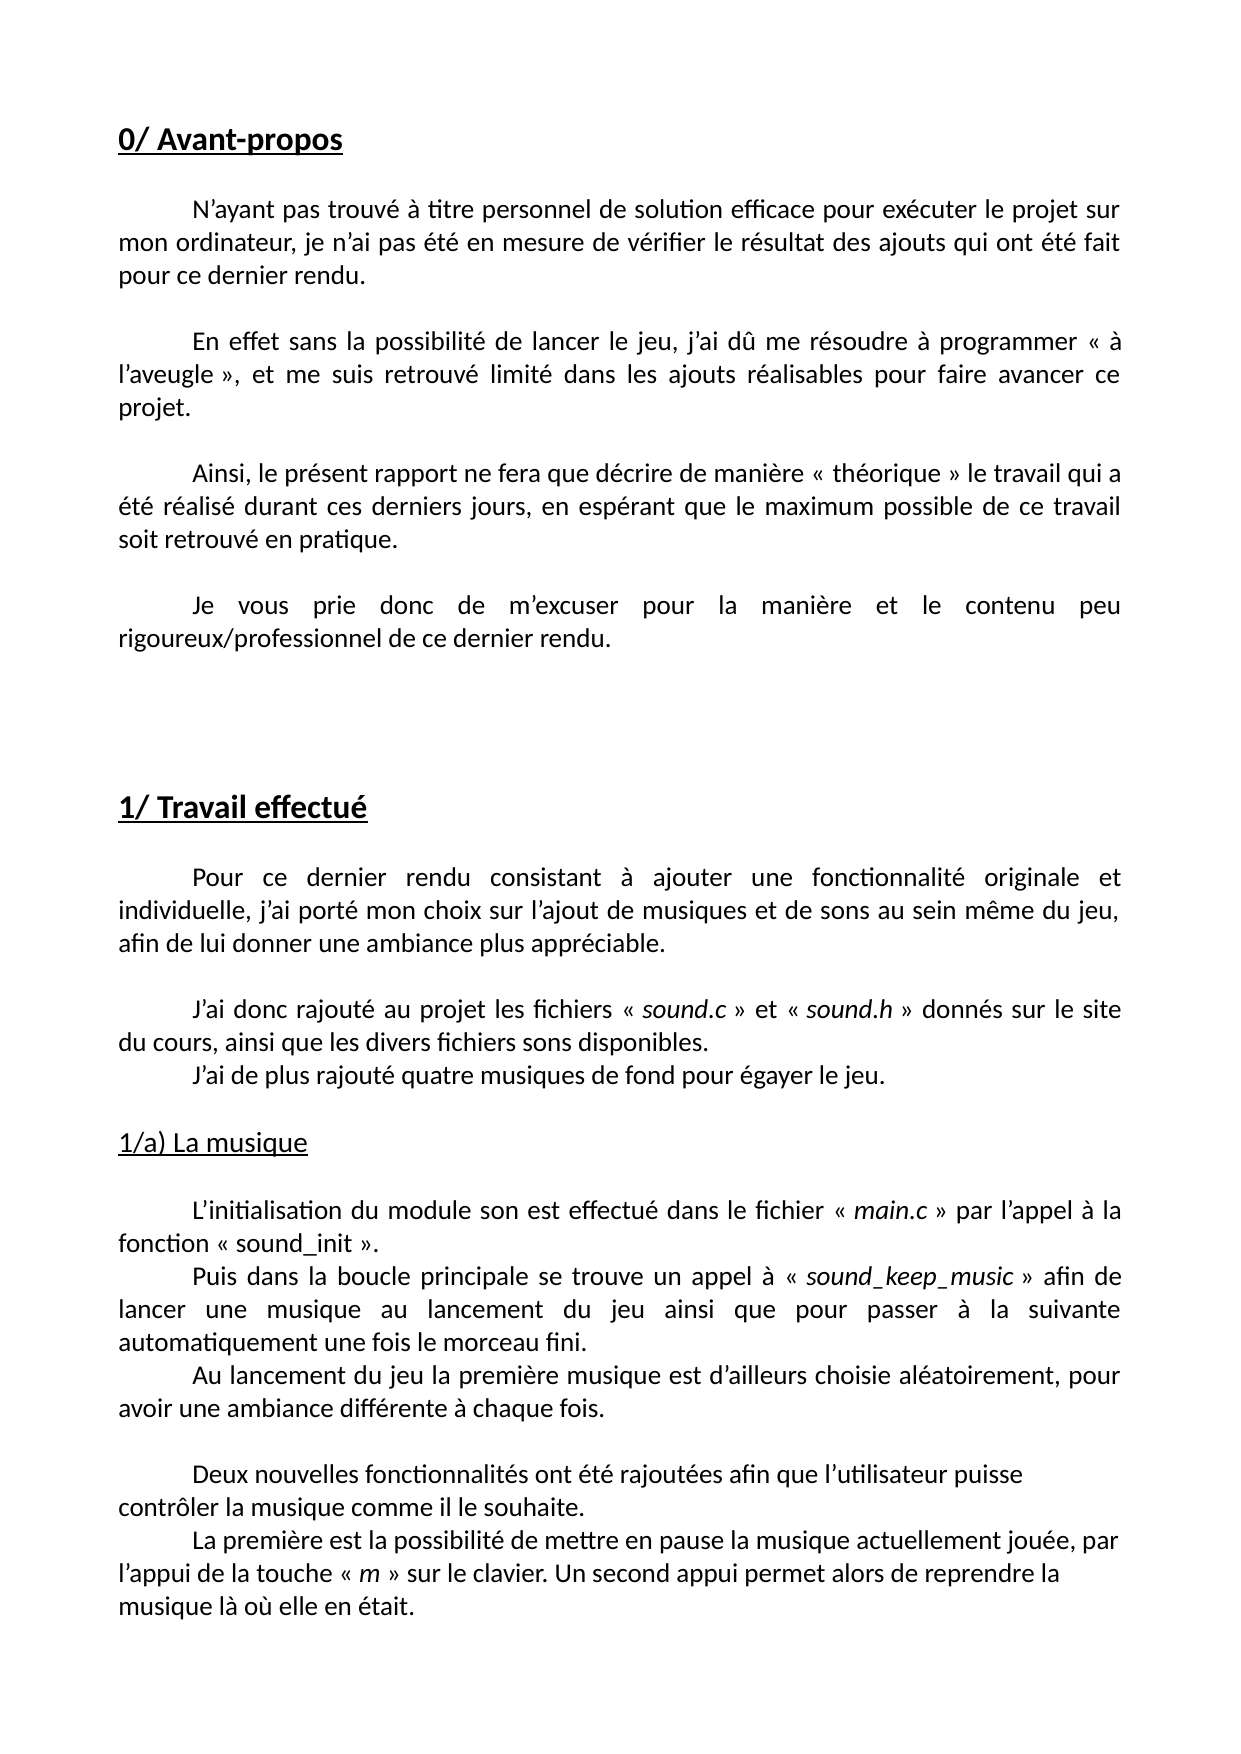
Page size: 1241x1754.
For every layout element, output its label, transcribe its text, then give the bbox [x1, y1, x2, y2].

text L’initialisation du module son est effectué dans le fichier « main.c » par l’appel à la fonction « sound_init ». [118, 1193, 1122, 1259]
text Pour ce dernier rendu consistant à ajouter une fonctionnalité originale et individuelle, j’ai porté mon choix sur l’ajout de musiques et de sons au sein même du jeu, afin de lui donner une ambiance plus appréciable. [118, 860, 1122, 959]
text Deux nouvelles fonctionnalités ont été rajoutées afin que l’utilisateur puisse contrôler la musique comme il le souhaite. [118, 1457, 1122, 1523]
text Je vous prie donc de m’excuser pour la manière et le contenu peu rigoureux/professionnel de ce dernier rendu. [118, 588, 1122, 654]
text 1/ Travail effectué [118, 786, 1122, 827]
text En effet sans la possibilité de lancer le jeu, j’ai dû me résoudre à programmer « à l’aveugle », et me suis retrouvé limité dans les ajouts réalisables pour faire avancer ce projet. [118, 324, 1122, 423]
text La première est la possibilité de mettre en pause la musique actuellement jouée, par l’appui de la touche « m » sur le clavier. Un second appui permet alors de reprendre la musique là où elle en était. [118, 1523, 1122, 1622]
text Au lancement du jeu la première musique est d’ailleurs choisie aléatoirement, pour avoir une ambiance différente à chaque fois. [118, 1358, 1122, 1424]
text Puis dans la boucle principale se trouve un appel à « sound_keep_music » afin de lancer une musique au lancement du jeu ainsi que pour passer à la suivante automatiquement une fois le morceau fini. [118, 1259, 1122, 1358]
text 1/a) La musique [118, 1124, 1122, 1160]
text J’ai donc rajouté au projet les fichiers « sound.c » et « sound.h » donnés sur le site du cours, ainsi que les divers fichiers sons disponibles. [118, 992, 1122, 1058]
text 0/ Avant-propos [118, 118, 1122, 159]
text Ainsi, le présent rapport ne fera que décrire de manière « théorique » le travail qui a été réalisé durant ces derniers jours, en espérant que le maximum possible de ce travail soit retrouvé en pratique. [118, 456, 1122, 555]
text N’ayant pas trouvé à titre personnel de solution efficace pour exécuter le projet sur mon ordinateur, je n’ai pas été en mesure de vérifier le résultat des ajouts qui ont été fait pour ce dernier rendu. [118, 192, 1122, 291]
text J’ai de plus rajouté quatre musiques de fond pour égayer le jeu. [118, 1058, 1122, 1091]
